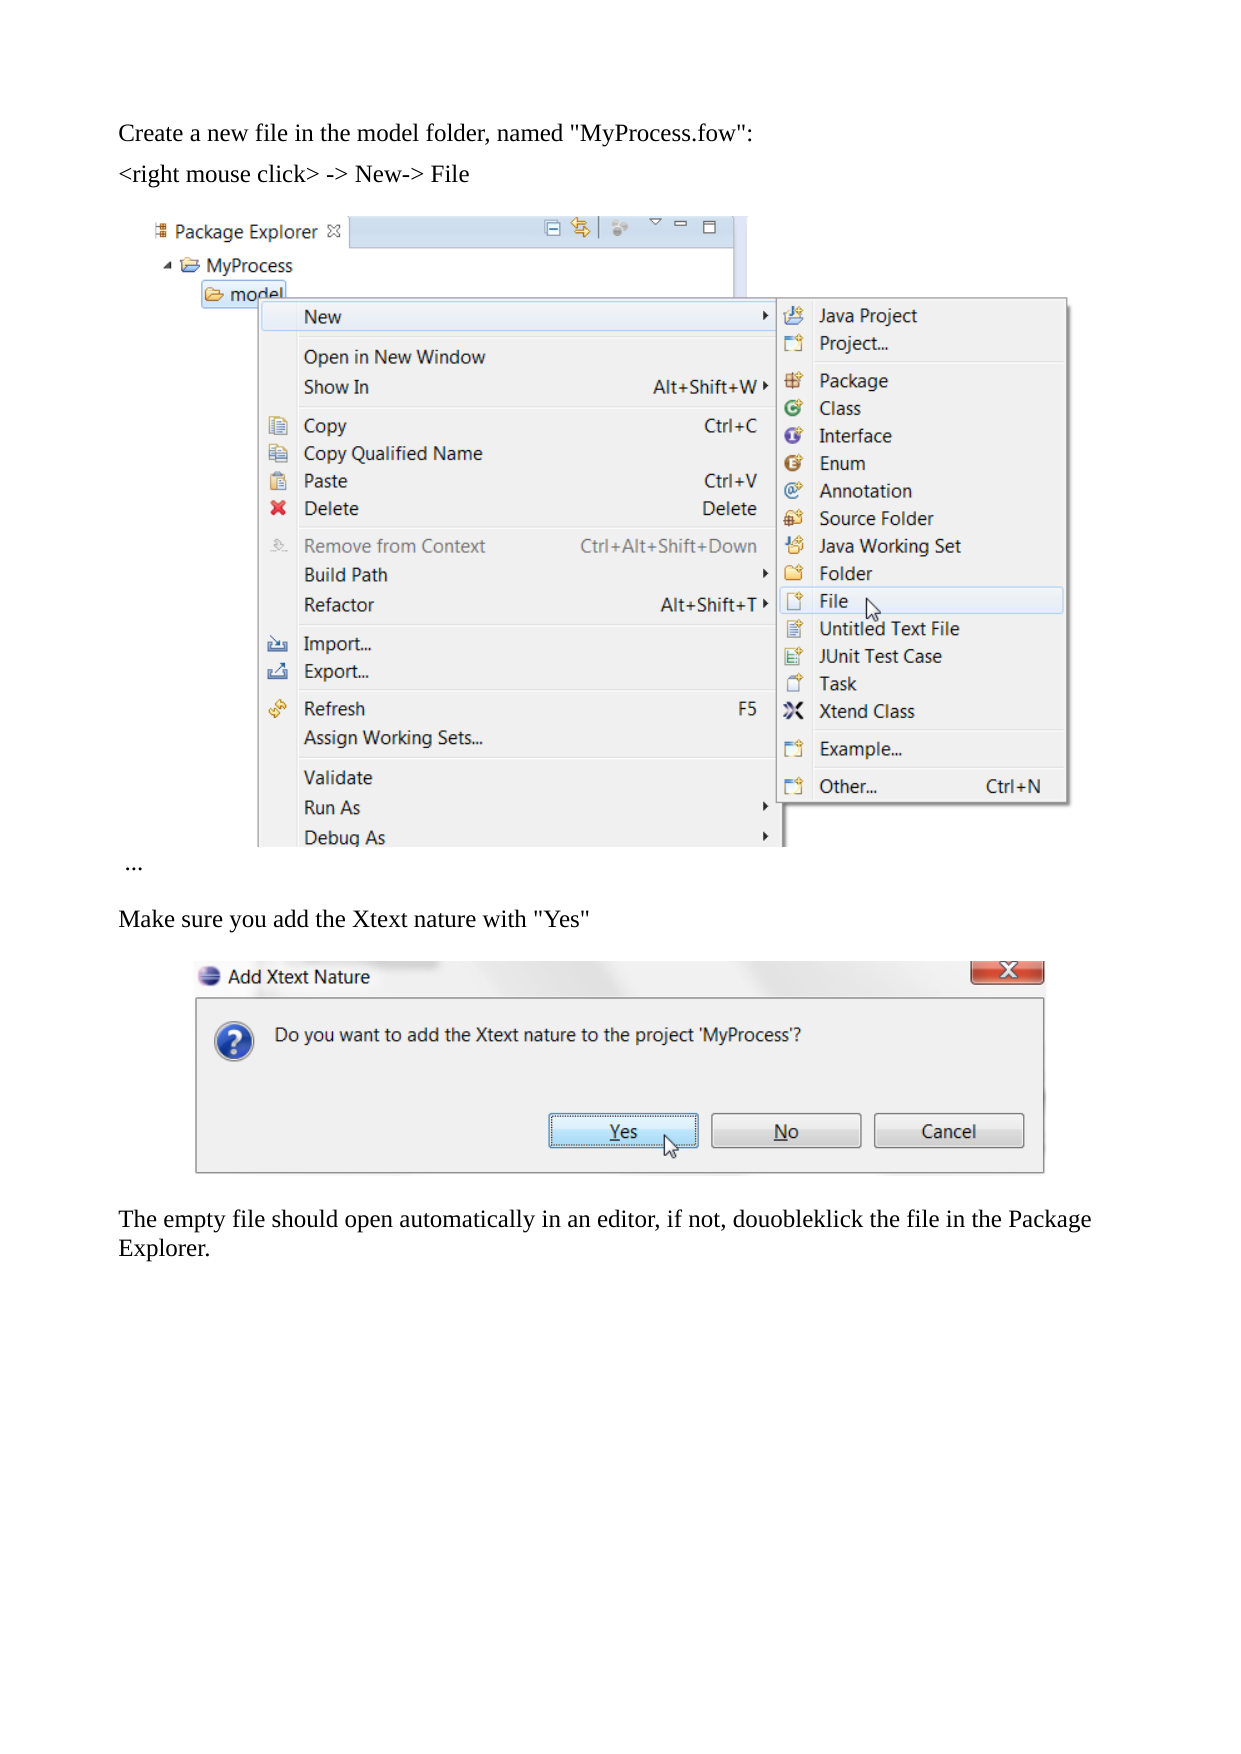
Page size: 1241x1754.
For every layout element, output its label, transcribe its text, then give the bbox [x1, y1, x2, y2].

text Create a new file in the model folder, named "MyProcess.fow": [118, 118, 1122, 147]
text <right mouse click> -> New-> File [118, 159, 1122, 188]
picture [155, 216, 1085, 847]
text The empty file should open automatically in an editor, if not, douobleklick the file in the Package Explorer. [118, 1204, 1122, 1262]
text Make sure you add the Xtext nature with "Yes" [118, 904, 1122, 933]
picture [193, 961, 1047, 1176]
text ... [118, 217, 1122, 876]
